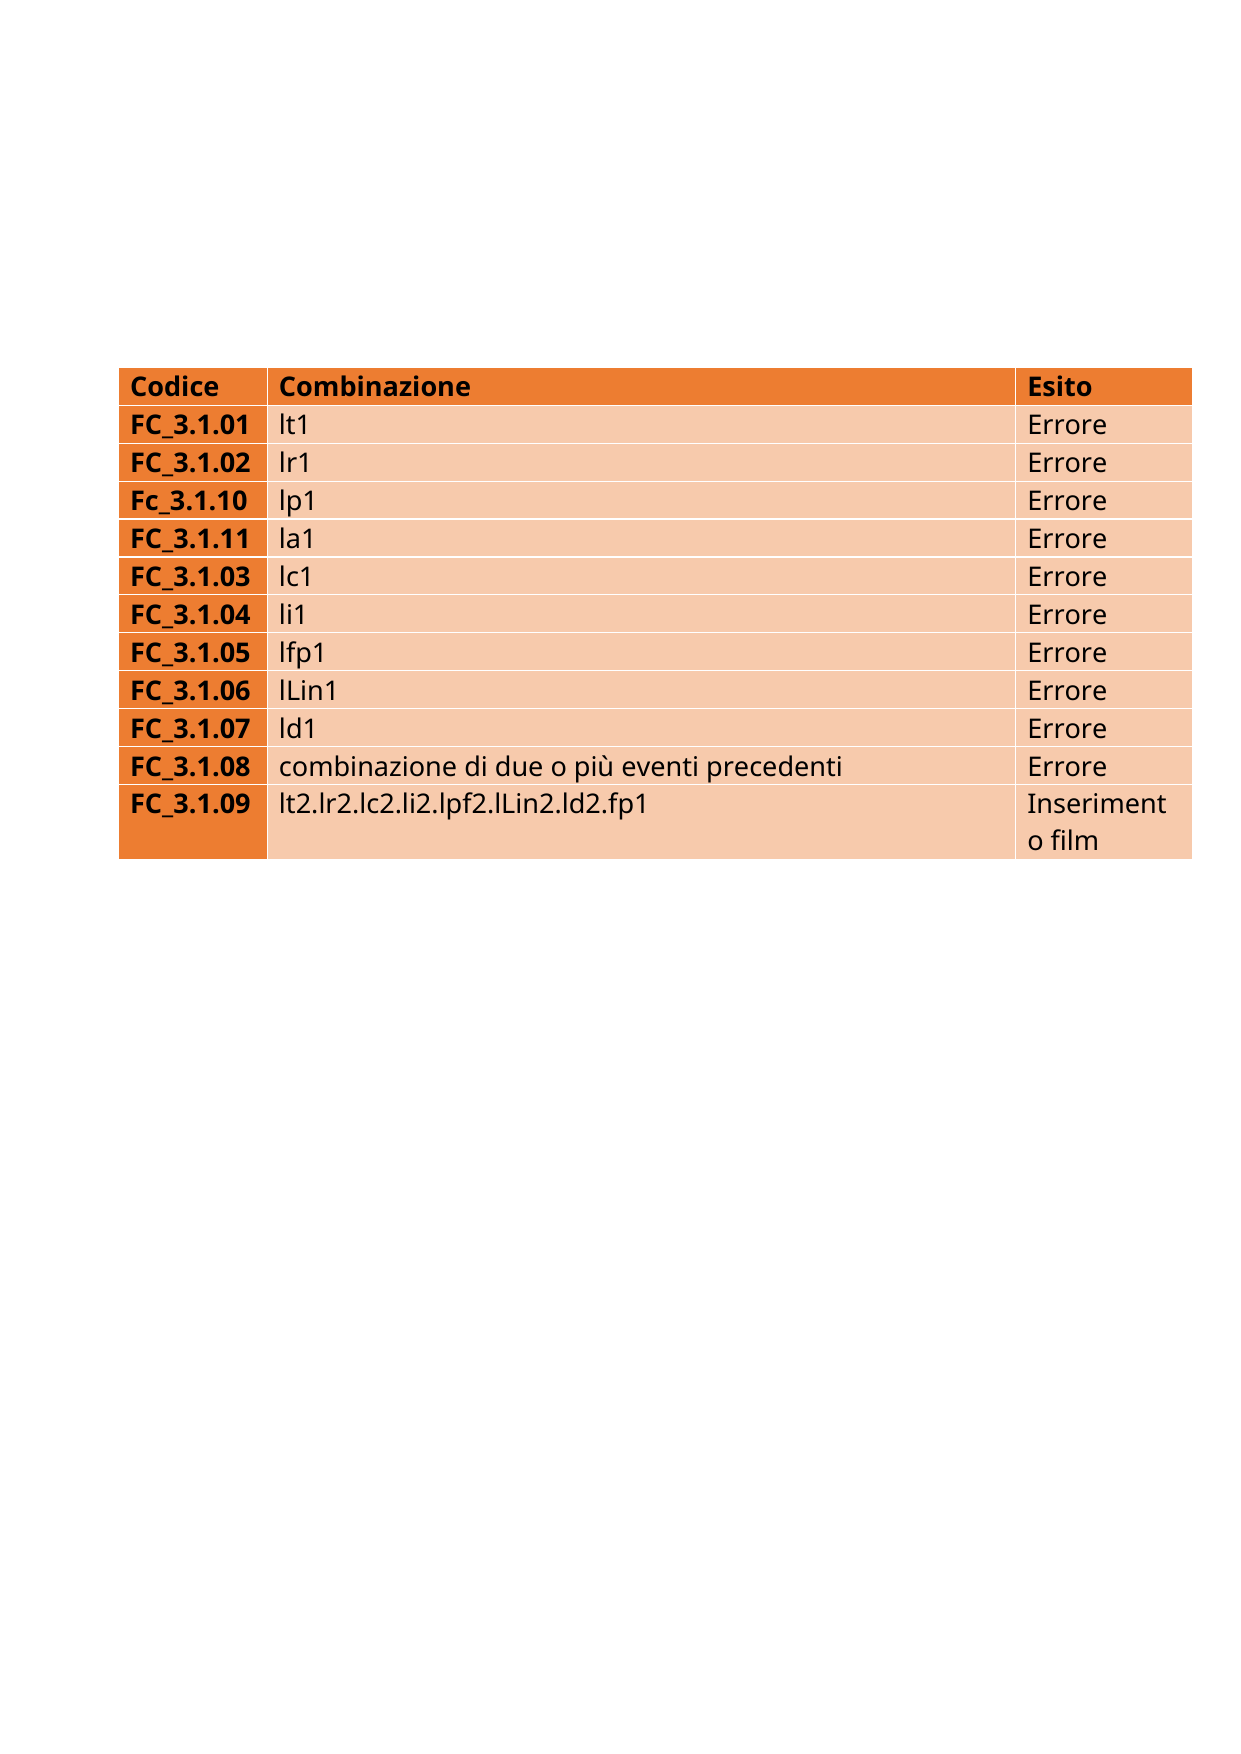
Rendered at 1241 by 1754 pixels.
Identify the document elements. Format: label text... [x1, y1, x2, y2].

table_cell Errore [1016, 444, 1192, 481]
table_cell FC_3.1.11 [119, 520, 267, 556]
table_cell lp1 [268, 482, 1015, 518]
table_cell lc1 [268, 558, 1015, 594]
table_cell FC_3.1.07 [119, 709, 267, 746]
table_cell FC_3.1.03 [119, 558, 267, 594]
table_cell lfp1 [268, 633, 1015, 670]
table_cell Errore [1016, 671, 1192, 708]
table_header Codice [119, 368, 267, 405]
table_cell lt1 [268, 406, 1015, 443]
table_cell Errore [1016, 633, 1192, 670]
table_cell la1 [268, 520, 1015, 556]
table_cell FC_3.1.04 [119, 595, 267, 632]
table_cell FC_3.1.08 [119, 747, 267, 784]
table_header Combinazione [268, 368, 1015, 405]
table_cell Errore [1016, 558, 1192, 594]
table_cell Errore [1016, 595, 1192, 632]
table_cell FC_3.1.09 [119, 785, 267, 859]
table_cell lt2.lr2.lc2.li2.lpf2.lLin2.ld2.fp1 [268, 785, 1015, 859]
table_cell li1 [268, 595, 1015, 632]
table_cell Errore [1016, 747, 1192, 784]
table_header Esito [1016, 368, 1192, 405]
table_cell Errore [1016, 520, 1192, 556]
table_cell FC_3.1.05 [119, 633, 267, 670]
table_cell Inserimento film [1016, 785, 1192, 859]
table_cell combinazione di due o più eventi precedenti [268, 747, 1015, 784]
table_cell lr1 [268, 444, 1015, 481]
table_cell Errore [1016, 406, 1192, 443]
table_cell FC_3.1.01 [119, 406, 267, 443]
table_cell FC_3.1.06 [119, 671, 267, 708]
table_cell Errore [1016, 709, 1192, 746]
table_cell Fc_3.1.10 [119, 482, 267, 518]
table_cell Errore [1016, 482, 1192, 518]
table_cell lLin1 [268, 671, 1015, 708]
table_cell FC_3.1.02 [119, 444, 267, 481]
table_cell ld1 [268, 709, 1015, 746]
